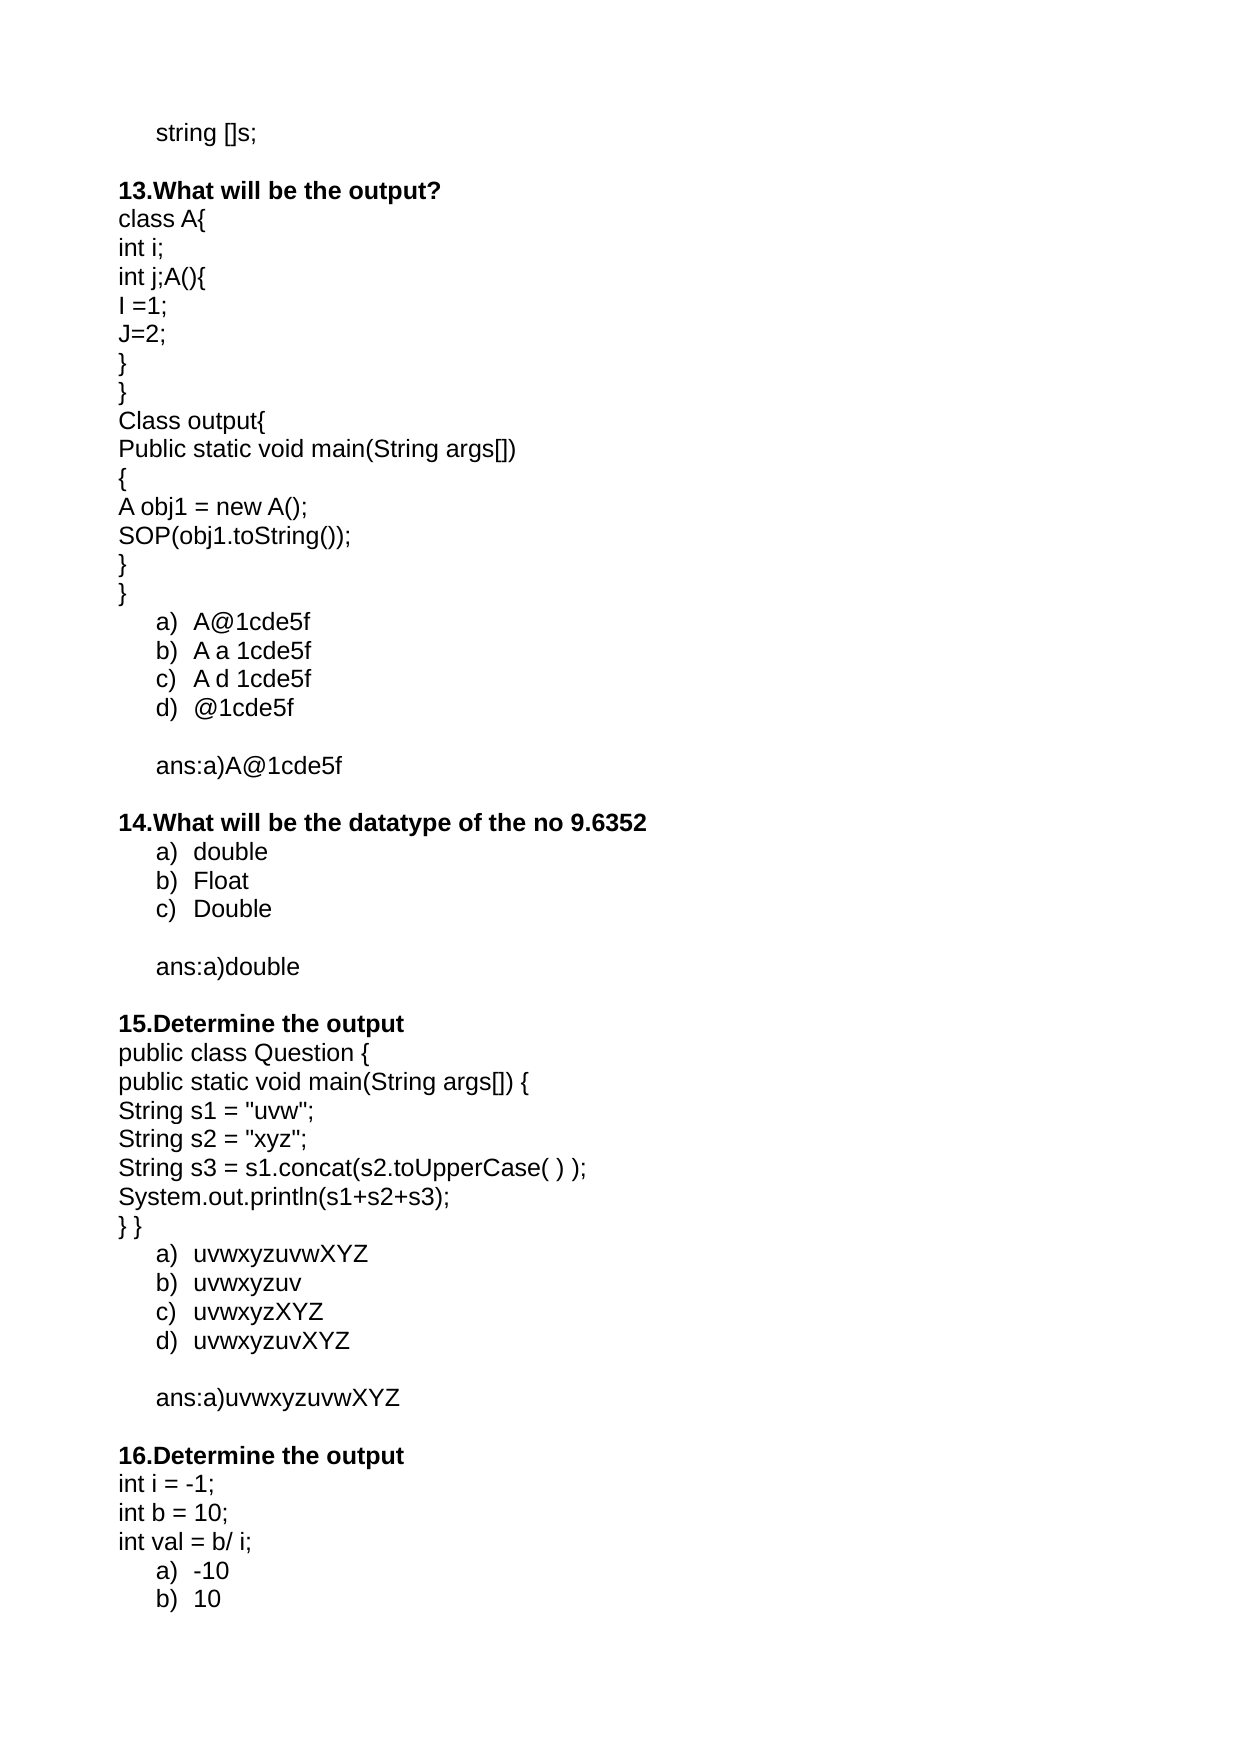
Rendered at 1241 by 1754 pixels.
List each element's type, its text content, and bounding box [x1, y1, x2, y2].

text public class Question { [118, 1038, 1122, 1067]
text } [118, 549, 1122, 578]
list A@1cde5f [156, 607, 1122, 636]
list uvwxyzXYZ [156, 1297, 1122, 1326]
text } [118, 348, 1122, 377]
list Double [156, 894, 1122, 923]
text System.out.println(s1+s2+s3); [118, 1182, 1122, 1211]
text SOP(obj1.toString()); [118, 521, 1122, 549]
text string []s; [156, 118, 1122, 147]
text int j;A(){ [118, 262, 1122, 291]
text ans:a)uvwxyzuvwXYZ [156, 1383, 1122, 1412]
text ans:a)double [156, 952, 1122, 981]
text 16.Determine the output [118, 1441, 1122, 1469]
text int b = 10; [118, 1498, 1122, 1527]
text J=2; [118, 319, 1122, 348]
list @1cde5f [156, 693, 1122, 722]
text Class output{ [118, 406, 1122, 434]
list uvwxyzuv [156, 1268, 1122, 1297]
text 13.What will be the output? [118, 176, 1122, 204]
text public static void main(String args[]) { [118, 1067, 1122, 1096]
text } [118, 377, 1122, 406]
text 15.Determine the output [118, 1009, 1122, 1038]
text } } [118, 1211, 1122, 1239]
text ans:a)A@1cde5f [156, 751, 1122, 779]
list uvwxyzuvwXYZ [156, 1239, 1122, 1268]
list A d 1cde5f [156, 664, 1122, 693]
text 14.What will be the datatype of the no 9.6352 [118, 808, 1122, 837]
list uvwxyzuvXYZ [156, 1326, 1122, 1354]
text String s2 = "xyz"; [118, 1124, 1122, 1153]
text { [118, 463, 1122, 492]
text class A{ [118, 204, 1122, 233]
text int i; [118, 233, 1122, 262]
text String s1 = "uvw"; [118, 1096, 1122, 1124]
text int i = -1; [118, 1469, 1122, 1498]
list 10 [156, 1584, 1122, 1613]
list -10 [156, 1556, 1122, 1584]
text I =1; [118, 291, 1122, 319]
text Public static void main(String args[]) [118, 434, 1122, 463]
text String s3 = s1.concat(s2.toUpperCase( ) ); [118, 1153, 1122, 1182]
list A a 1cde5f [156, 636, 1122, 664]
list Float [156, 866, 1122, 894]
text int val = b/ i; [118, 1527, 1122, 1556]
text } [118, 578, 1122, 607]
text A obj1 = new A(); [118, 492, 1122, 521]
list double [156, 837, 1122, 866]
